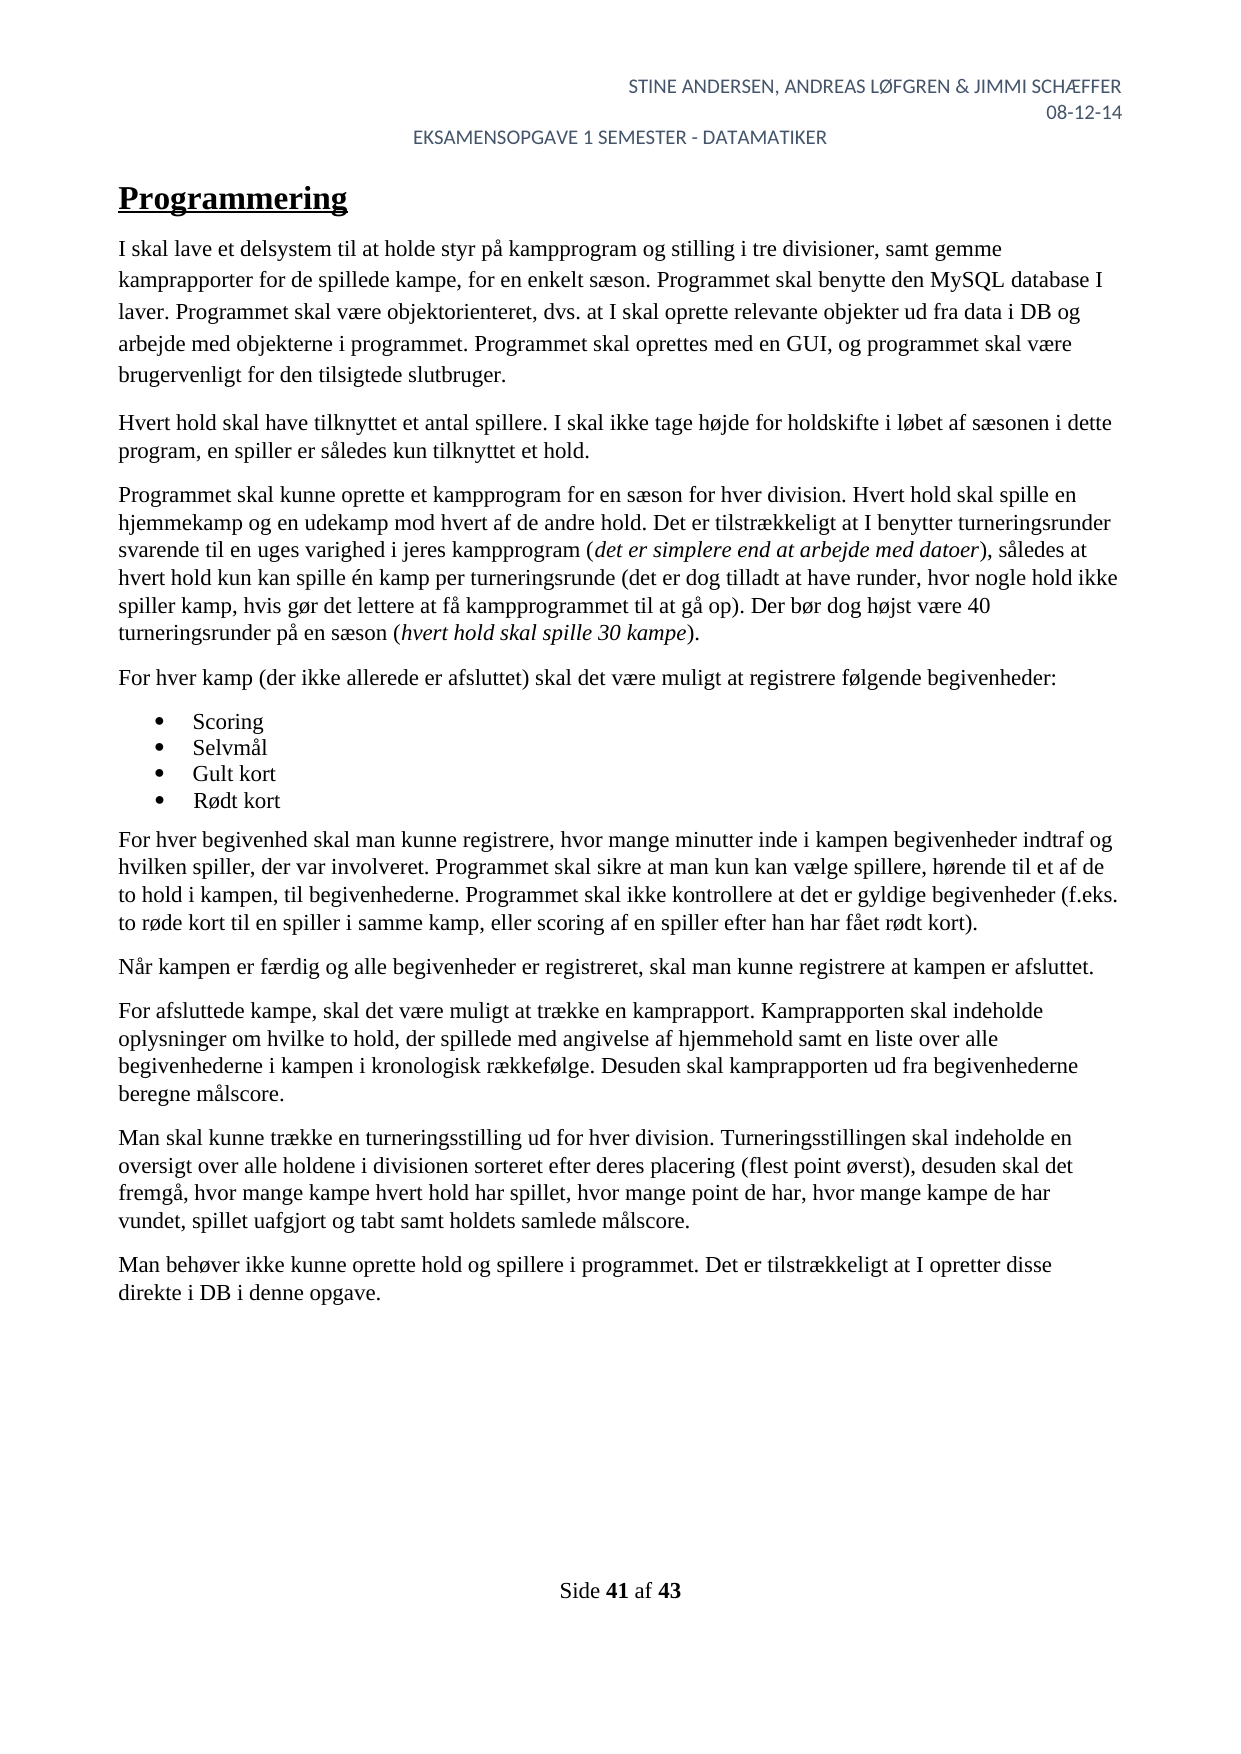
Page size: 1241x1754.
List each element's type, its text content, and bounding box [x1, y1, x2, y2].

text For hver begivenhed skal man kunne registrere, hvor mange minutter inde i kampen begivenheder indtraf og hvilken spiller, der var involveret. Programmet skal sikre at man kun kan vælge spillere, hørende til et af de to hold i kampen, til begivenhederne. Programmet skal ikke kontrollere at det er gyldige begivenheder (f.eks. to røde kort til en spiller i samme kamp, eller scoring af en spiller efter han har fået rødt kort). [118, 826, 1122, 935]
text Man behøver ikke kunne oprette hold og spillere i programmet. Det er tilstrækkeligt at I opretter disse direkte i DB i denne opgave. [118, 1251, 1122, 1305]
text Man skal kunne trække en turneringsstilling ud for hver division. Turneringsstillingen skal indeholde en oversigt over alle holdene i divisionen sorteret efter deres placering (flest point øverst), desuden skal det fremgå, hvor mange kampe hvert hold har spillet, hvor mange point de har, hvor mange kampe de har vundet, spillet uafgjort og tabt samt holdets samlede målscore. [118, 1124, 1122, 1233]
text For hver kamp (der ikke allerede er afsluttet) skal det være muligt at registrere følgende begivenheder: [118, 663, 1122, 690]
text I skal lave et delsystem til at holde styr på kampprogram og stilling i tre divisioner, samt gemme kamprapporter for de spillede kampe, for en enkelt sæson. Programmet skal benytte den MySQL database I laver. Programmet skal være objektorienteret, dvs. at I skal oprette relevante objekter ud fra data i DB og arbejde med objekterne i programmet. Programmet skal oprettes med en GUI, og programmet skal være brugervenligt for den tilsigtede slutbruger. [118, 235, 1122, 387]
list Scoring [155, 708, 1122, 734]
text Når kampen er færdig og alle begivenheder er registreret, skal man kunne registrere at kampen er afsluttet. [118, 953, 1122, 979]
text Hvert hold skal have tilknyttet et antal spillere. I skal ikke tage højde for holdskifte i løbet af sæsonen i dette program, en spiller er således kun tilknyttet et hold. [118, 409, 1122, 463]
list Selvmål [155, 734, 1122, 761]
list Rødt kort [156, 787, 1122, 813]
text For afsluttede kampe, skal det være muligt at trække en kamprapport. Kamprapporten skal indeholde oplysninger om hvilke to hold, der spillede med angivelse af hjemmehold samt en liste over alle begivenhederne i kampen i kronologisk rækkefølge. Desuden skal kamprapporten ud fra begivenhederne beregne målscore. [118, 997, 1122, 1106]
list Gult kort [155, 761, 1122, 787]
text Programmet skal kunne oprette et kampprogram for en sæson for hver division. Hvert hold skal spille en hjemmekamp og en udekamp mod hvert af de andre hold. Det er tilstrækkeligt at I benytter turneringsrunder svarende til en uges varighed i jeres kampprogram (det er simplere end at arbejde med datoer), således at hvert hold kun kan spille én kamp per turneringsrunde (det er dog tilladt at have runder, hvor nogle hold ikke spiller kamp, hvis gør det lettere at få kampprogrammet til at gå op). Der bør dog højst være 40 turneringsrunder på en sæson (hvert hold skal spille 30 kampe). [118, 481, 1122, 646]
text Programmering [118, 178, 1122, 216]
